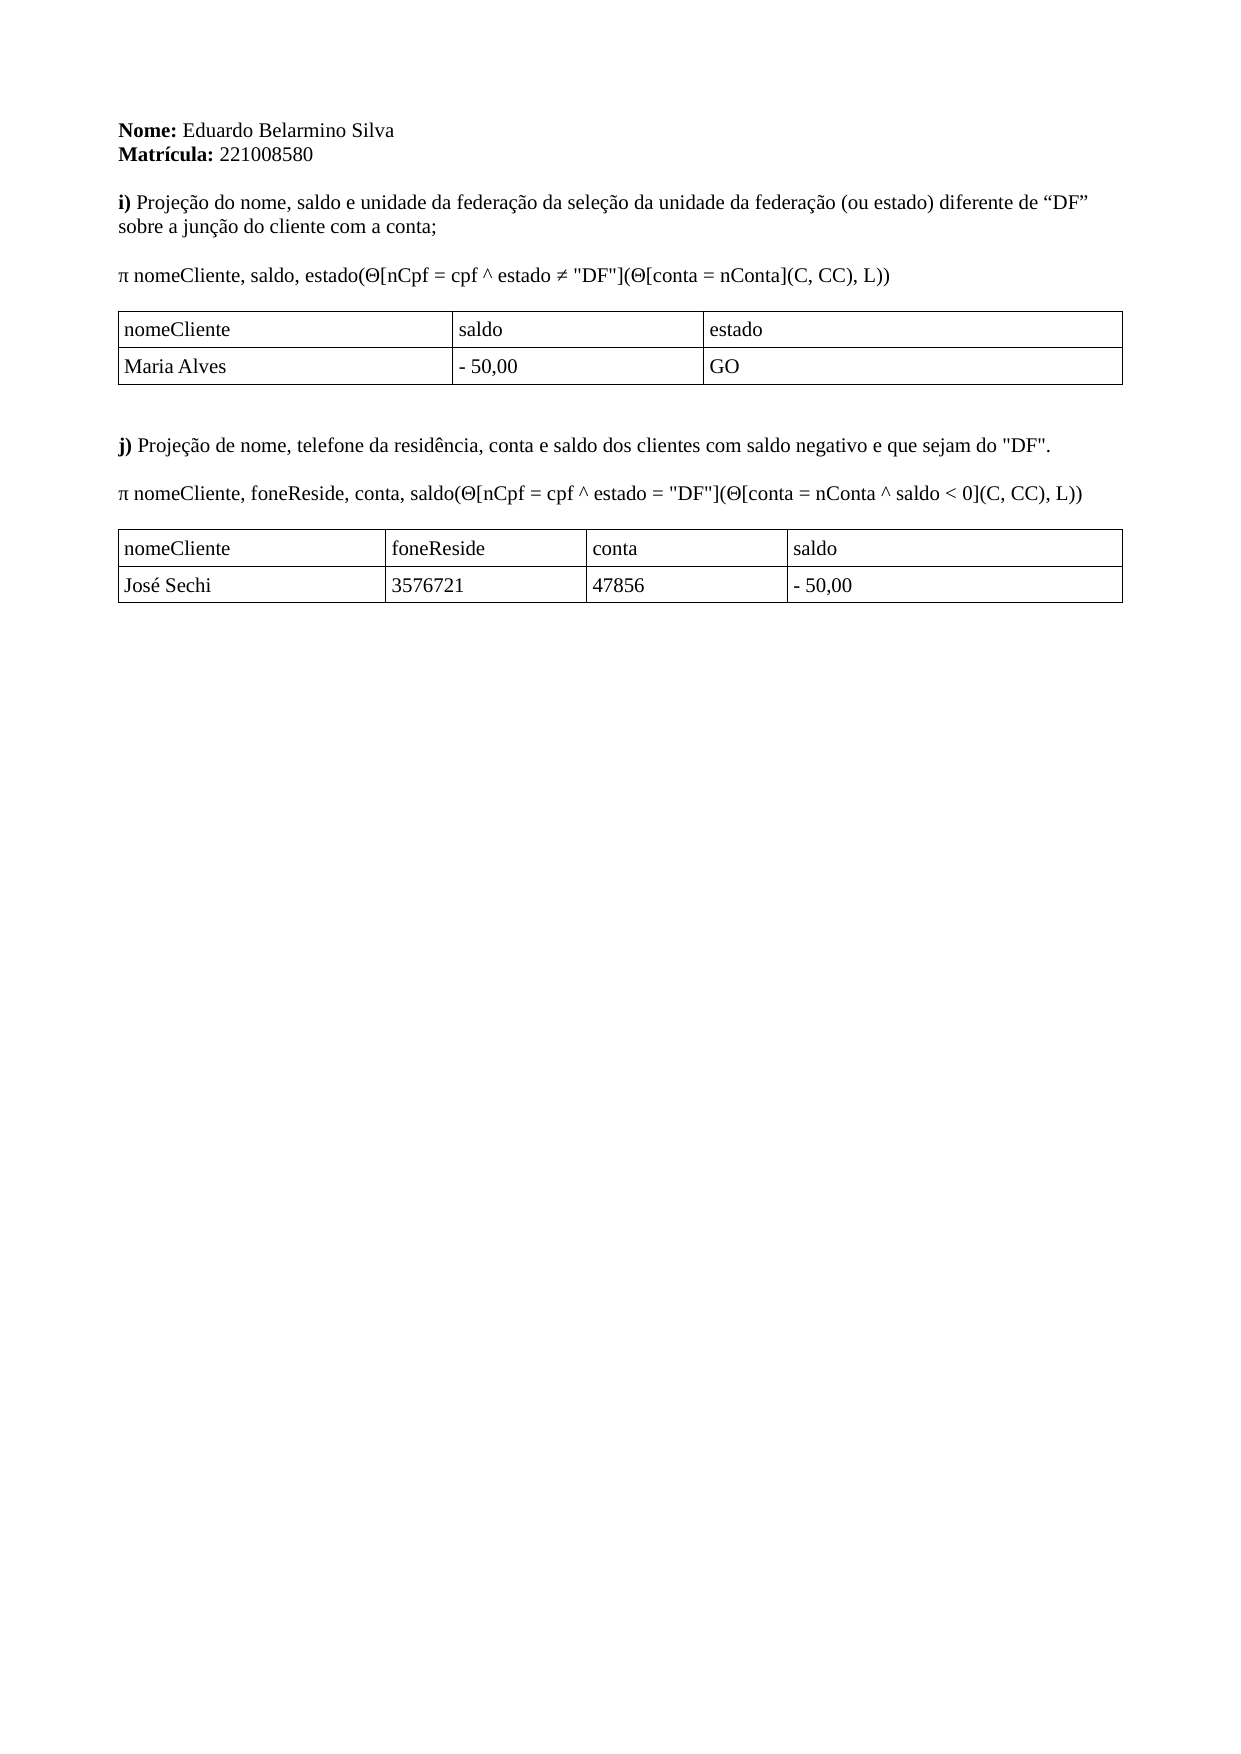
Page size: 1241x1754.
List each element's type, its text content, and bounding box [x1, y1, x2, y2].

text Matrícula: 221008580 [118, 142, 1122, 166]
table_header saldo [453, 312, 703, 347]
table_cell GO [704, 348, 1122, 384]
table_header saldo [788, 530, 1122, 566]
table_header nomeCliente [119, 530, 385, 566]
table_cell Maria Alves [119, 348, 452, 384]
text Nome: Eduardo Belarmino Silva [118, 118, 1122, 142]
table_header conta [587, 530, 787, 566]
table_header estado [704, 312, 1122, 347]
table_header nomeCliente [119, 312, 452, 347]
table_cell José Sechi [119, 567, 385, 602]
text π nomeCliente, saldo, estado(Θ[nCpf = cpf ^ estado ≠ "DF"](Θ[conta = nConta](C, CC), L)) [118, 262, 1122, 287]
text π nomeCliente, foneReside, conta, saldo(Θ[nCpf = cpf ^ estado = "DF"](Θ[conta = nConta ^ saldo < 0](C, CC), L)) [118, 481, 1122, 505]
table_cell - 50,00 [453, 348, 703, 384]
table_cell 3576721 [386, 567, 586, 602]
table_header foneReside [386, 530, 586, 566]
text i) Projeção do nome, saldo e unidade da federação da seleção da unidade da federação (ou estado) diferente de “DF” sobre a junção do cliente com a conta; [118, 190, 1122, 238]
text j) Projeção de nome, telefone da residência, conta e saldo dos clientes com saldo negativo e que sejam do "DF". [118, 433, 1122, 457]
table_cell 47856 [587, 567, 787, 602]
table_cell - 50,00 [788, 567, 1122, 602]
